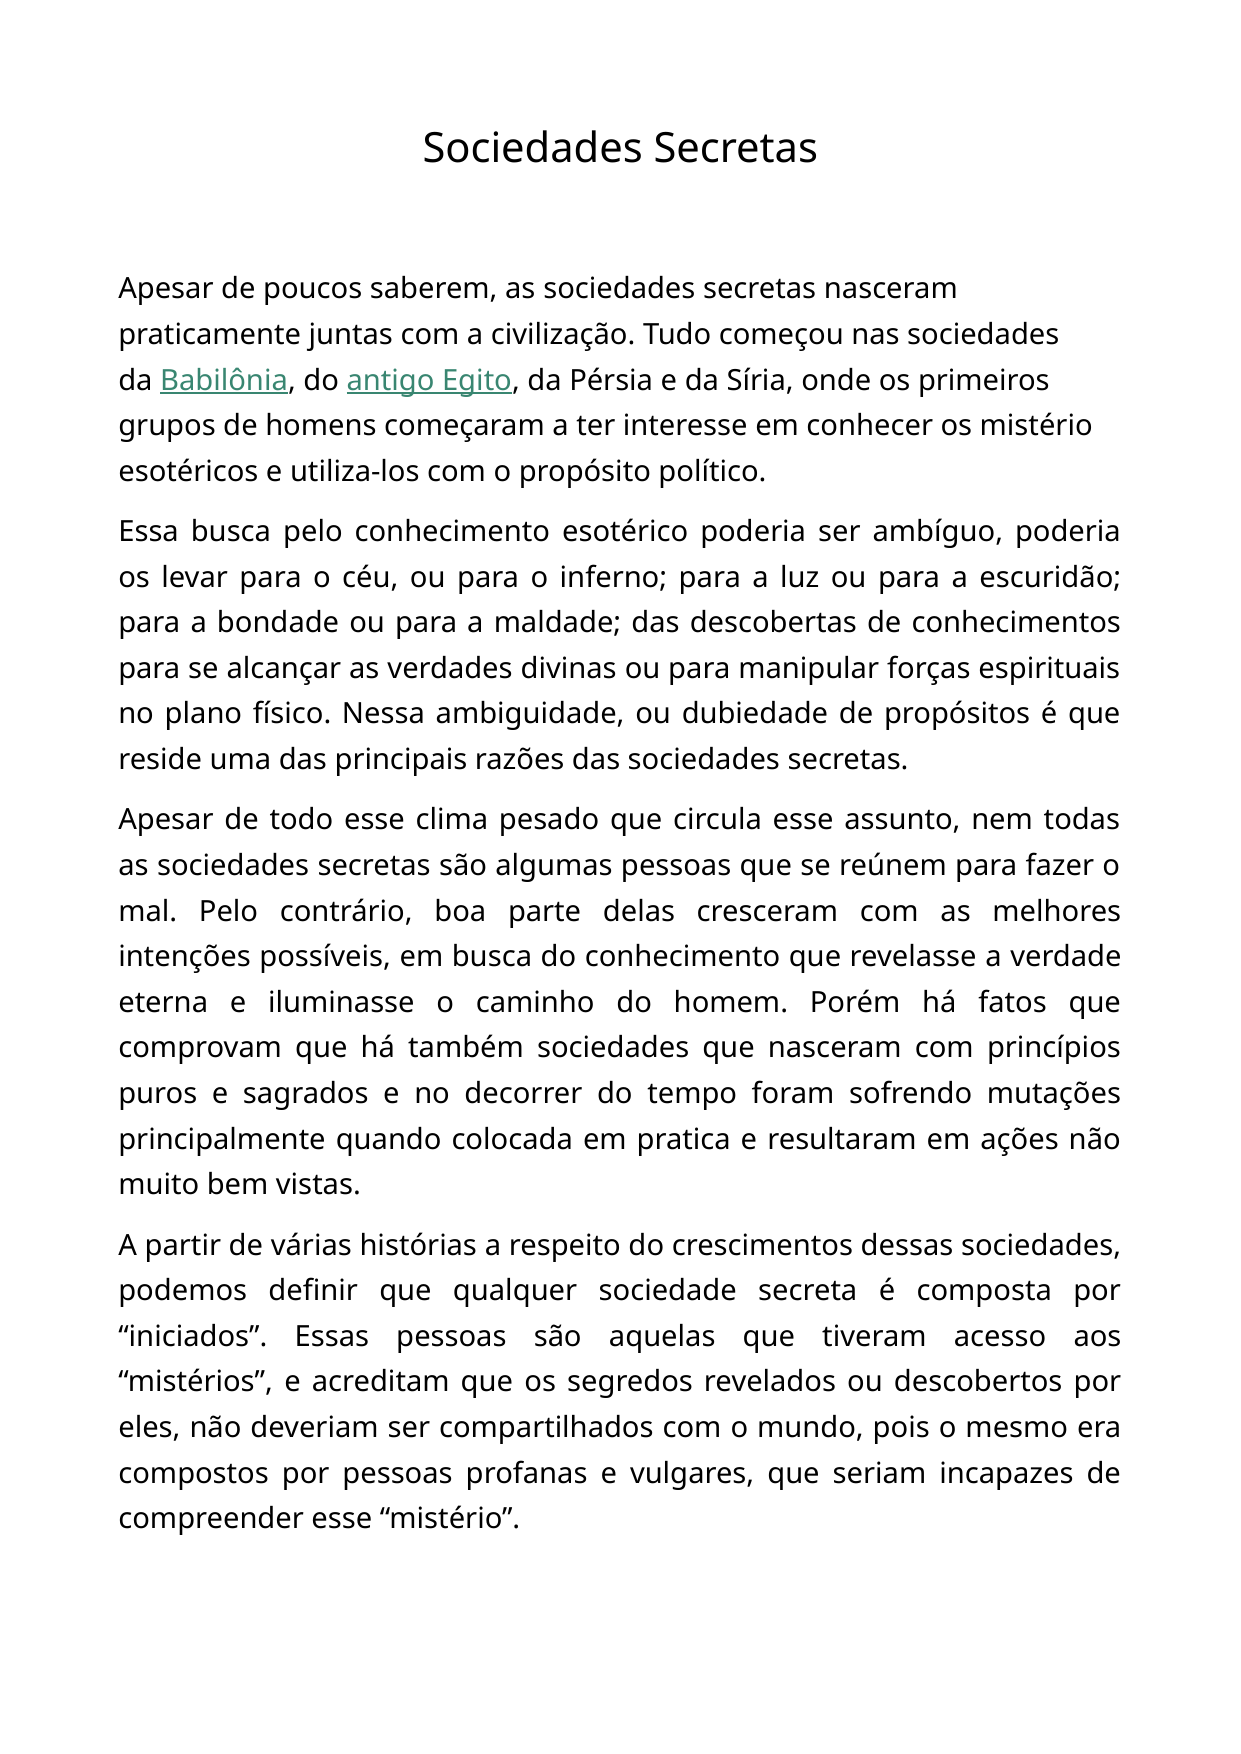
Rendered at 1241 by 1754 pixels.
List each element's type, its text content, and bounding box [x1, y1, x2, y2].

text Essa busca pelo conhecimento esotérico poderia ser ambíguo, poderia os levar para o céu, ou para o inferno; para a luz ou para a escuridão; para a bondade ou para a maldade; das descobertas de conhecimentos para se alcançar as verdades divinas ou para manipular forças espirituais no plano físico. Nessa ambiguidade, ou dubiedade de propósitos é que reside uma das principais razões das sociedades secretas. [118, 510, 1122, 778]
text Apesar de poucos saberem, as sociedades secretas nasceram praticamente juntas com a civilização. Tudo começou nas sociedades da Babilônia, do antigo Egito, da Pérsia e da Síria, onde os primeiros grupos de homens começaram a ter interesse em conhecer os mistério esotéricos e utiliza-los com o propósito político. [118, 268, 1122, 490]
text Sociedades Secretas [118, 118, 1122, 175]
text Apesar de todo esse clima pesado que circula esse assunto, nem todas as sociedades secretas são algumas pessoas que se reúnem para fazer o mal. Pelo contrário, boa parte delas cresceram com as melhores intenções possíveis, em busca do conhecimento que revelasse a verdade eterna e iluminasse o caminho do homem. Porém há fatos que comprovam que há também sociedades que nasceram com princípios puros e sagrados e no decorrer do tempo foram sofrendo mutações principalmente quando colocada em pratica e resultaram em ações não muito bem vistas. [118, 799, 1122, 1203]
text A partir de várias histórias a respeito do crescimentos dessas sociedades, podemos definir que qualquer sociedade secreta é composta por “iniciados”. Essas pessoas são aquelas que tiveram acesso aos “mistérios”, e acreditam que os segredos revelados ou descobertos por eles, não deveriam ser compartilhados com o mundo, pois o mesmo era compostos por pessoas profanas e vulgares, que seriam incapazes de compreender esse “mistério”. [118, 1224, 1122, 1537]
